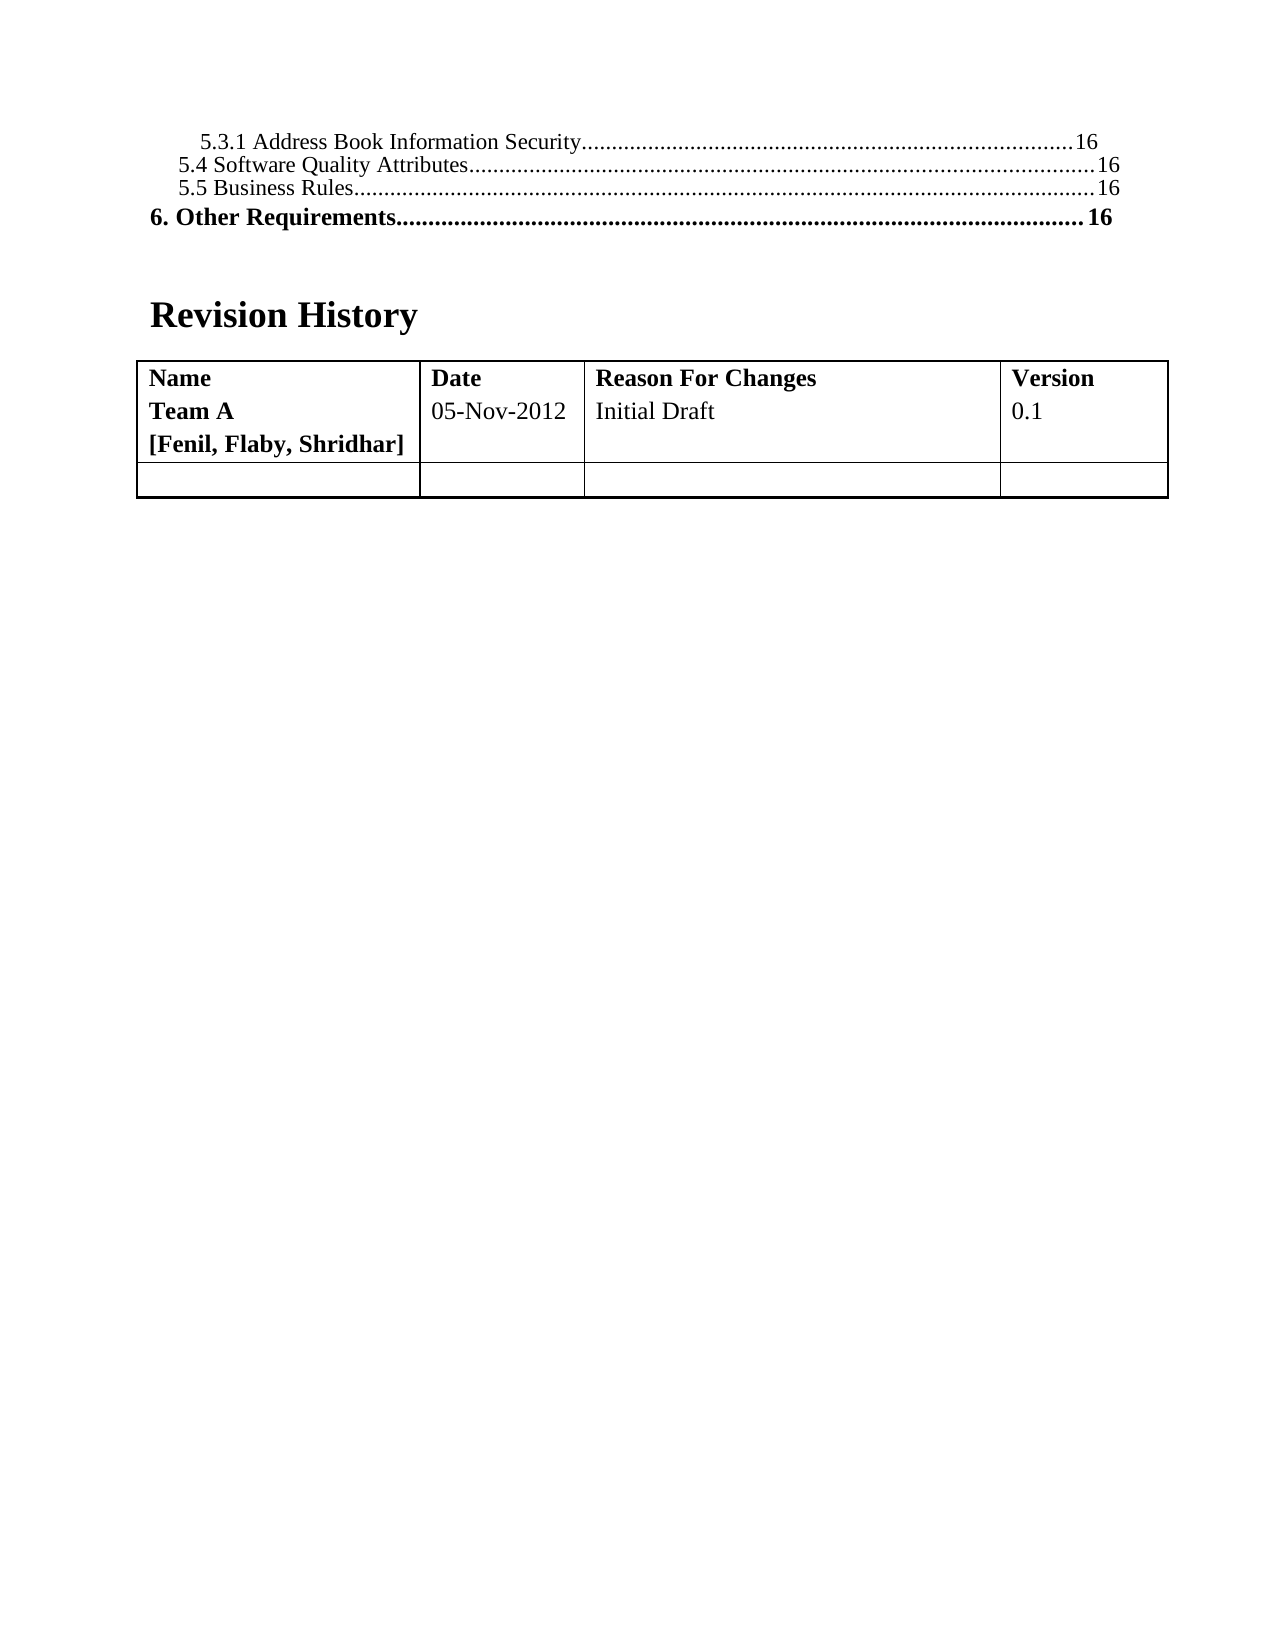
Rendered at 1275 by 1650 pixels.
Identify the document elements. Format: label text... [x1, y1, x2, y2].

text 6. Other Requirements 16 [150, 207, 1125, 229]
table_header Date [421, 362, 584, 395]
table_header Name [138, 362, 419, 395]
table_cell Initial Draft [585, 395, 1000, 462]
table_cell 05-Nov-2012 [421, 395, 584, 462]
text Revision History [150, 292, 1125, 335]
table_cell [585, 463, 1000, 496]
table_cell [421, 463, 584, 496]
text 5.4 Software Quality Attributes 16 [178, 154, 1125, 177]
table_header Reason For Changes [585, 362, 1000, 395]
table_cell [1001, 463, 1167, 496]
table_cell [138, 463, 419, 496]
text 5.5 Business Rules 16 [178, 177, 1125, 200]
table_header Version [1001, 362, 1167, 395]
table_cell 0.1 [1001, 395, 1167, 462]
table_cell Team A [Fenil, Flaby, Shridhar] [138, 395, 419, 462]
text 5.3.1 Address Book Information Security 16 [200, 129, 1125, 154]
